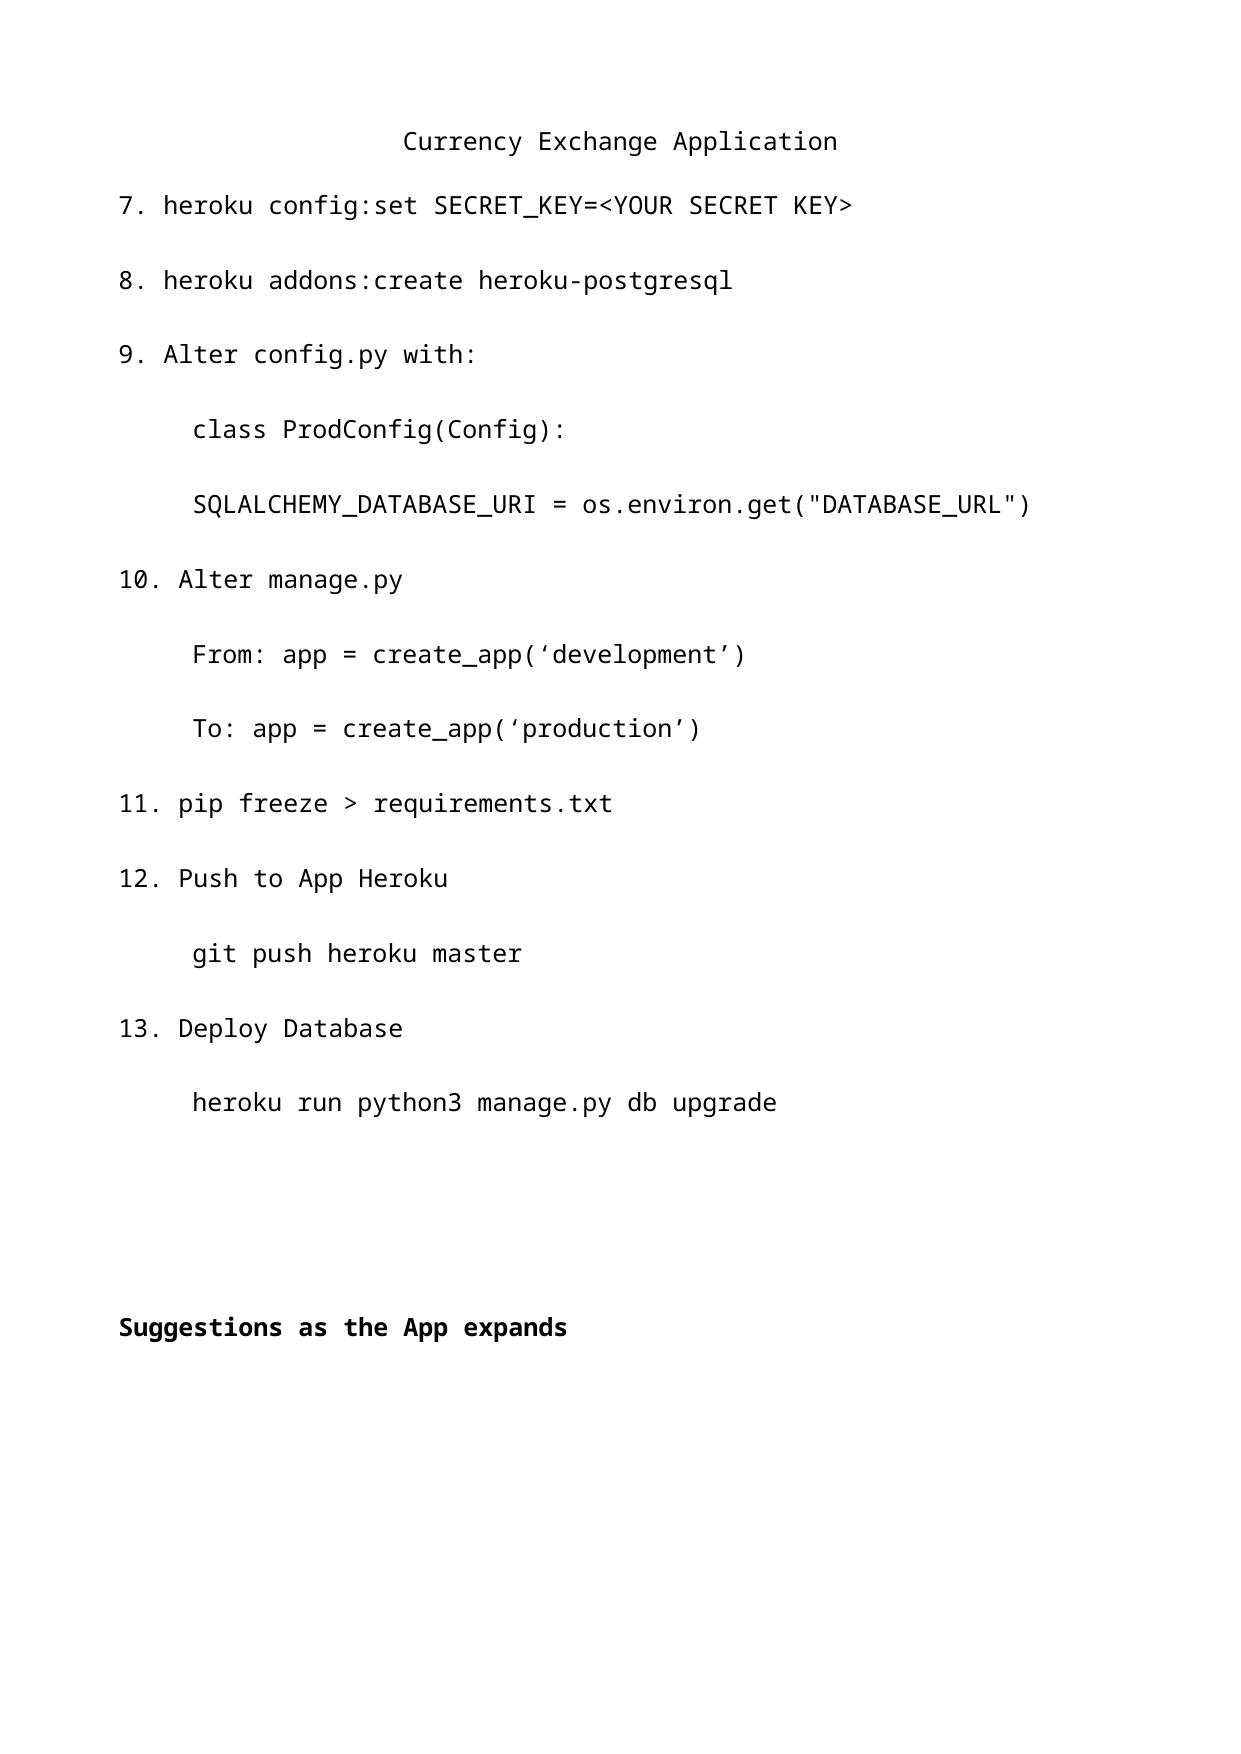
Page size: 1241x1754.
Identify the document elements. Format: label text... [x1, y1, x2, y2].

text From: app = create_app(‘development’) [118, 636, 1122, 670]
text SQLALCHEMY_DATABASE_URI = os.environ.get("DATABASE_URL") [118, 487, 1122, 521]
text 11. pip freeze > requirements.txt [118, 786, 1122, 820]
text heroku run python3 manage.py db upgrade [118, 1085, 1122, 1119]
text 9. Alter config.py with: [118, 337, 1122, 371]
text 7. heroku config:set SECRET_KEY=<YOUR SECRET KEY> [118, 188, 1122, 222]
text 12. Push to App Heroku [118, 861, 1122, 895]
text To: app = create_app(‘production’) [118, 711, 1122, 745]
text class ProdConfig(Config): [118, 412, 1122, 446]
text 8. heroku addons:create heroku-postgresql [118, 262, 1122, 296]
text 13. Deploy Database [118, 1010, 1122, 1044]
text 10. Alter manage.py [118, 562, 1122, 596]
text Suggestions as the App expands [118, 1309, 1122, 1343]
text git push heroku master [118, 936, 1122, 969]
